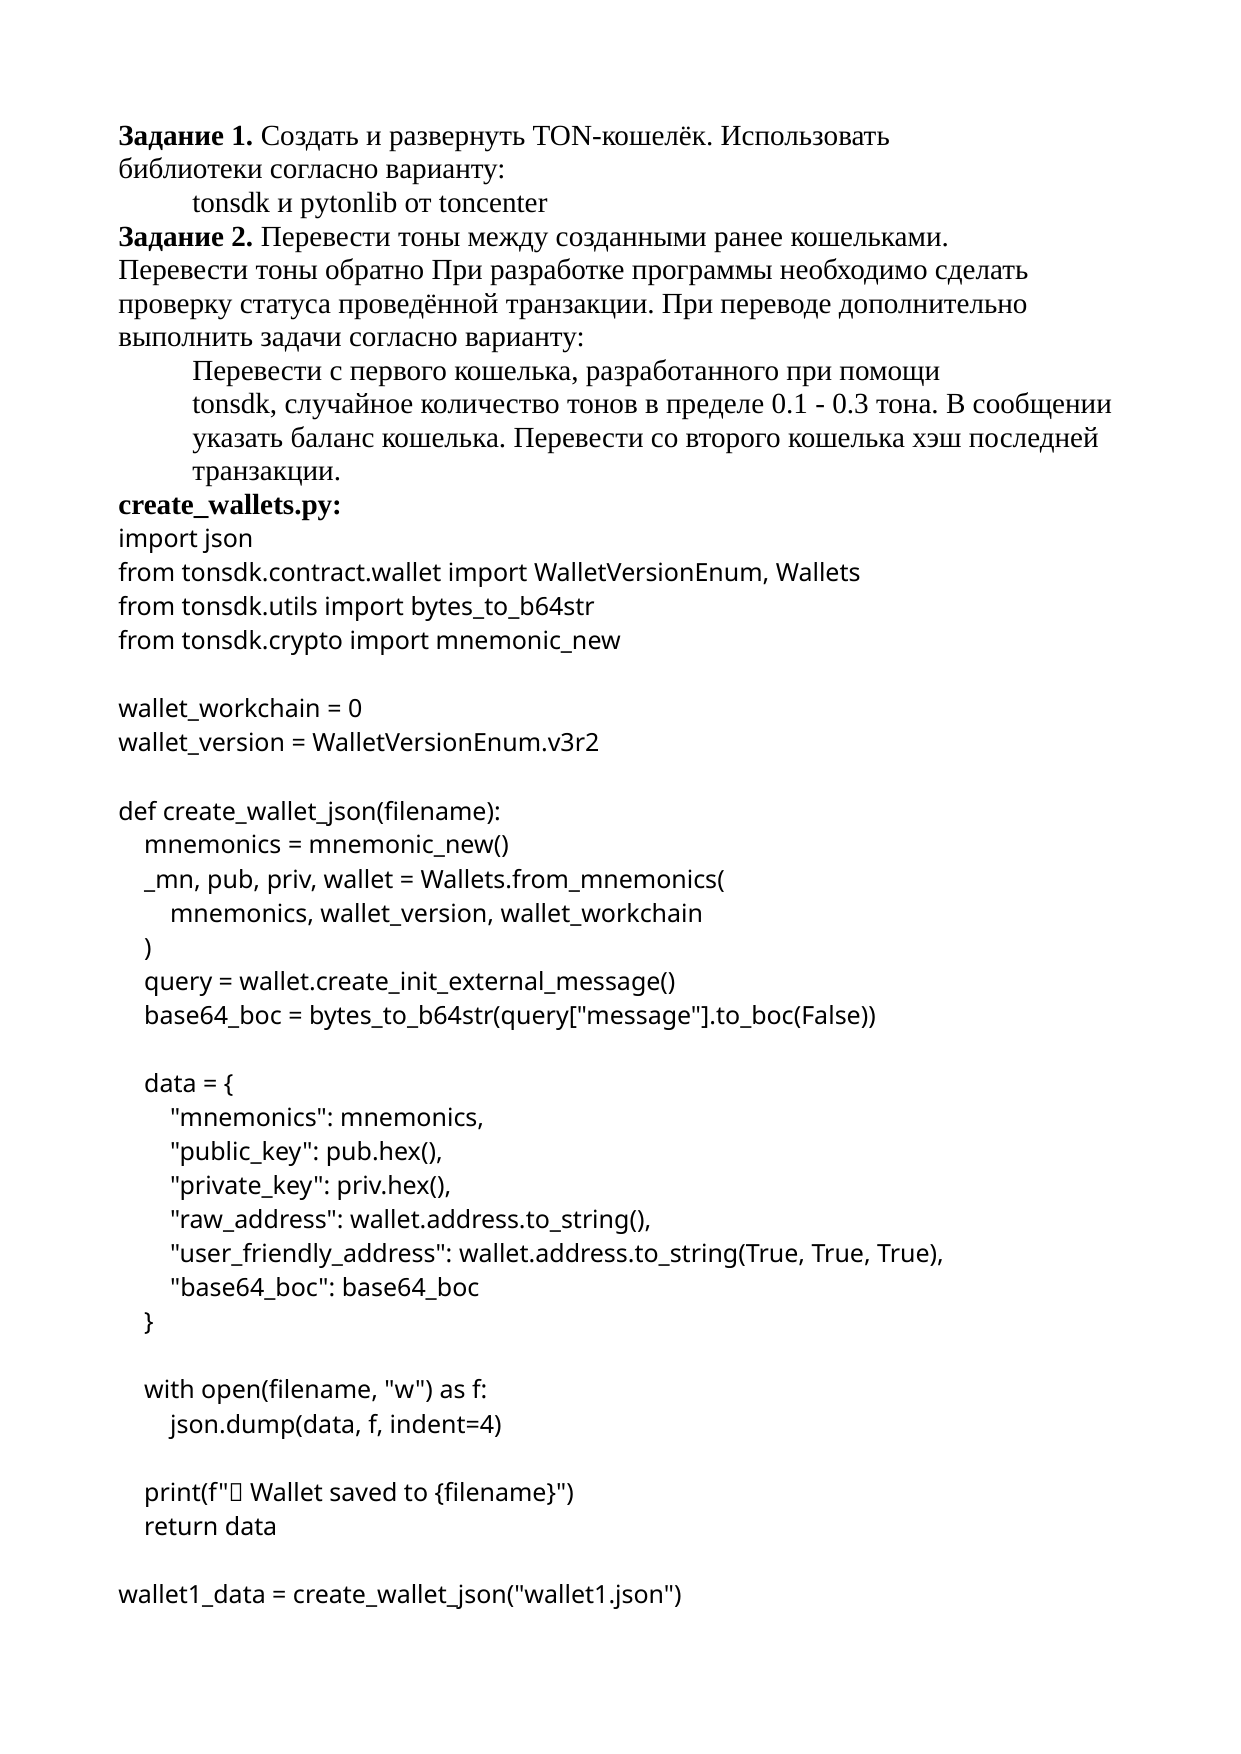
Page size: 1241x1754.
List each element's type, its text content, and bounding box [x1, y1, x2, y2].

text import json [118, 521, 1122, 555]
text Задание 1. Создать и развернуть TON-кошелёк. Использовать [118, 118, 1122, 152]
text } [118, 1304, 1122, 1338]
text data = { [118, 1066, 1122, 1100]
text wallet_version = WalletVersionEnum.v3r2 [118, 725, 1122, 759]
text from tonsdk.crypto import mnemonic_new [118, 623, 1122, 657]
text проверку статуса проведённой транзакции. При переводе дополнительно [118, 286, 1122, 319]
text "base64_boc": base64_boc [118, 1270, 1122, 1304]
text with open(filename, "w") as f: [118, 1372, 1122, 1406]
text выполнить задачи согласно варианту: [118, 319, 1122, 353]
text mnemonics = mnemonic_new() [118, 827, 1122, 861]
text _mn, pub, priv, wallet = Wallets.from_mnemonics( [118, 861, 1122, 895]
text "private_key": priv.hex(), [118, 1168, 1122, 1202]
text "mnemonics": mnemonics, [118, 1100, 1122, 1134]
text create_wallets.py: [118, 487, 1122, 521]
text base64_boc = bytes_to_b64str(query["message"].to_boc(False)) [118, 997, 1122, 1032]
text tonsdk, случайное количество тонов в пределе 0.1 - 0.3 тона. В сообщении [118, 386, 1122, 420]
text wallet_workchain = 0 [118, 691, 1122, 725]
text "user_friendly_address": wallet.address.to_string(True, True, True), [118, 1236, 1122, 1270]
text def create_wallet_json(filename): [118, 793, 1122, 827]
text Перевести тоны обратно При разработке программы необходимо сделать [118, 252, 1122, 286]
text транзакции. [118, 453, 1122, 487]
text ) [118, 929, 1122, 963]
text wallet1_data = create_wallet_json("wallet1.json") [118, 1577, 1122, 1611]
text mnemonics, wallet_version, wallet_workchain [118, 895, 1122, 929]
text return data [118, 1508, 1122, 1542]
text "public_key": pub.hex(), [118, 1134, 1122, 1168]
text from tonsdk.utils import bytes_to_b64str [118, 589, 1122, 623]
text tonsdk и pytonlib от toncenter [118, 185, 1122, 219]
text указать баланс кошелька. Перевести со второго кошелька хэш последней [118, 420, 1122, 453]
text from tonsdk.contract.wallet import WalletVersionEnum, Wallets [118, 555, 1122, 589]
text query = wallet.create_init_external_message() [118, 963, 1122, 997]
text json.dump(data, f, indent=4) [118, 1406, 1122, 1440]
text библиотеки согласно варианту: [118, 152, 1122, 185]
text "raw_address": wallet.address.to_string(), [118, 1202, 1122, 1236]
text print(f"✅ Wallet saved to {filename}") [118, 1474, 1122, 1508]
text Задание 2. Перевести тоны между созданными ранее кошельками. [118, 219, 1122, 252]
text Перевести с первого кошелька, разработанного при помощи [118, 353, 1122, 386]
